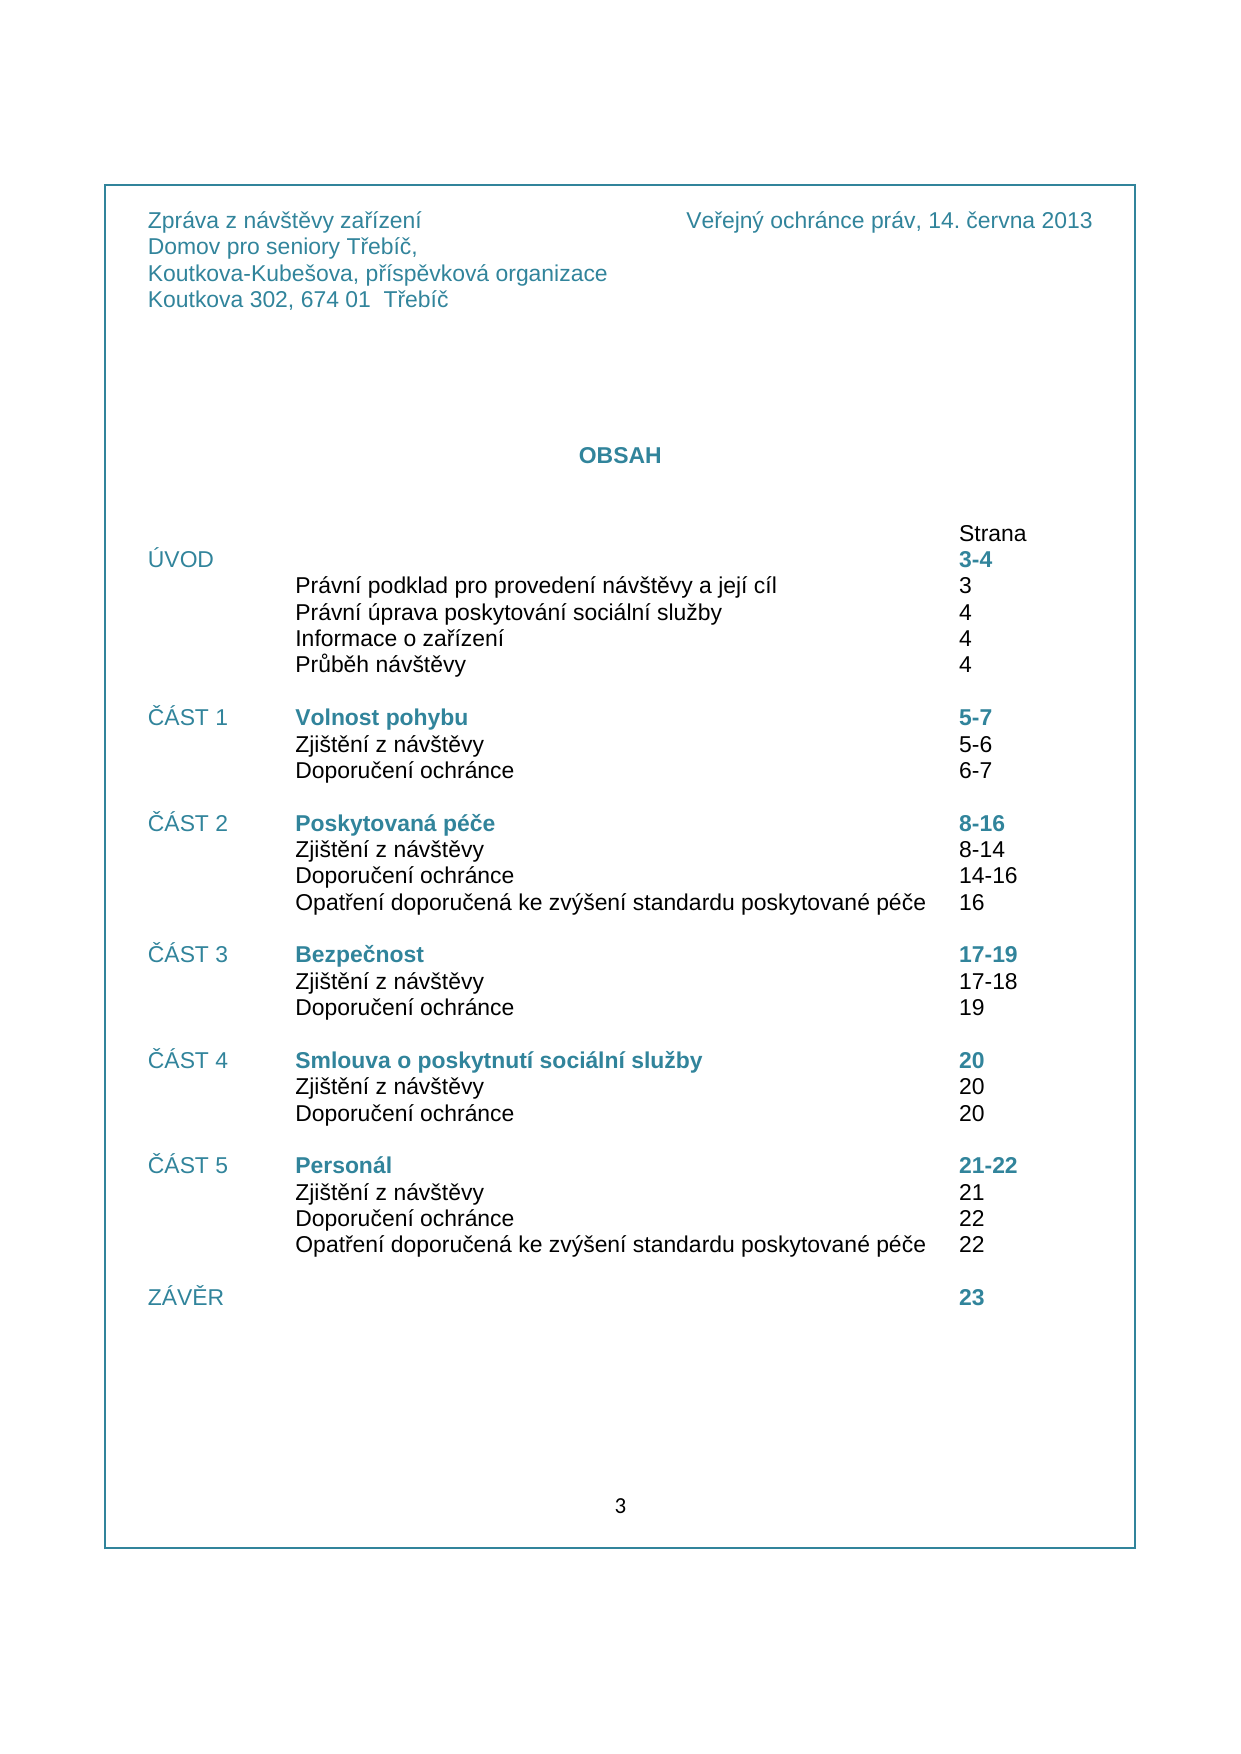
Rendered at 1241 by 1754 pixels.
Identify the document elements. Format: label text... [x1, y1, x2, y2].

text ČÁST 4 Smlouva o poskytnutí sociální služby 20 [148, 1047, 1092, 1073]
text Doporučení ochránce 22 [148, 1205, 1092, 1231]
text ČÁST 5 Personál 21-22 [148, 1152, 1092, 1178]
text ZÁVĚR 23 [148, 1284, 1092, 1310]
text ČÁST 2 Poskytovaná péče 8-16 [148, 809, 1092, 836]
text Průběh návštěvy 4 [148, 651, 1092, 678]
text ÚVOD 3-4 [148, 546, 1092, 572]
text Právní úprava poskytování sociální služby 4 [148, 599, 1092, 625]
text Doporučení ochránce 20 [148, 1099, 1092, 1126]
text ČÁST 1 Volnost pohybu 5-7 [148, 704, 1092, 731]
text ČÁST 3 Bezpečnost 17-19 [148, 941, 1092, 968]
text Doporučení ochránce 19 [148, 994, 1092, 1020]
text Zjištění z návštěvy 17-18 [148, 968, 1092, 994]
text Informace o zařízení 4 [148, 625, 1092, 651]
text OBSAH [148, 442, 1092, 469]
text Zjištění z návštěvy 21 [148, 1178, 1092, 1205]
text Doporučení ochránce 6-7 [148, 757, 1092, 783]
text Opatření doporučená ke zvýšení standardu poskytované péče 22 [221, 1231, 1092, 1258]
text Zjištění z návštěvy 8-14 [148, 836, 1092, 862]
text Zjištění z návštěvy 20 [148, 1073, 1092, 1099]
text Zjištění z návštěvy 5-6 [148, 731, 1092, 757]
text Právní podklad pro provedení návštěvy a její cíl 3 [148, 572, 1092, 599]
text Strana [148, 520, 1092, 546]
text Opatření doporučená ke zvýšení standardu poskytované péče 16 [221, 889, 1092, 915]
text Doporučení ochránce 14-16 [221, 862, 1092, 889]
